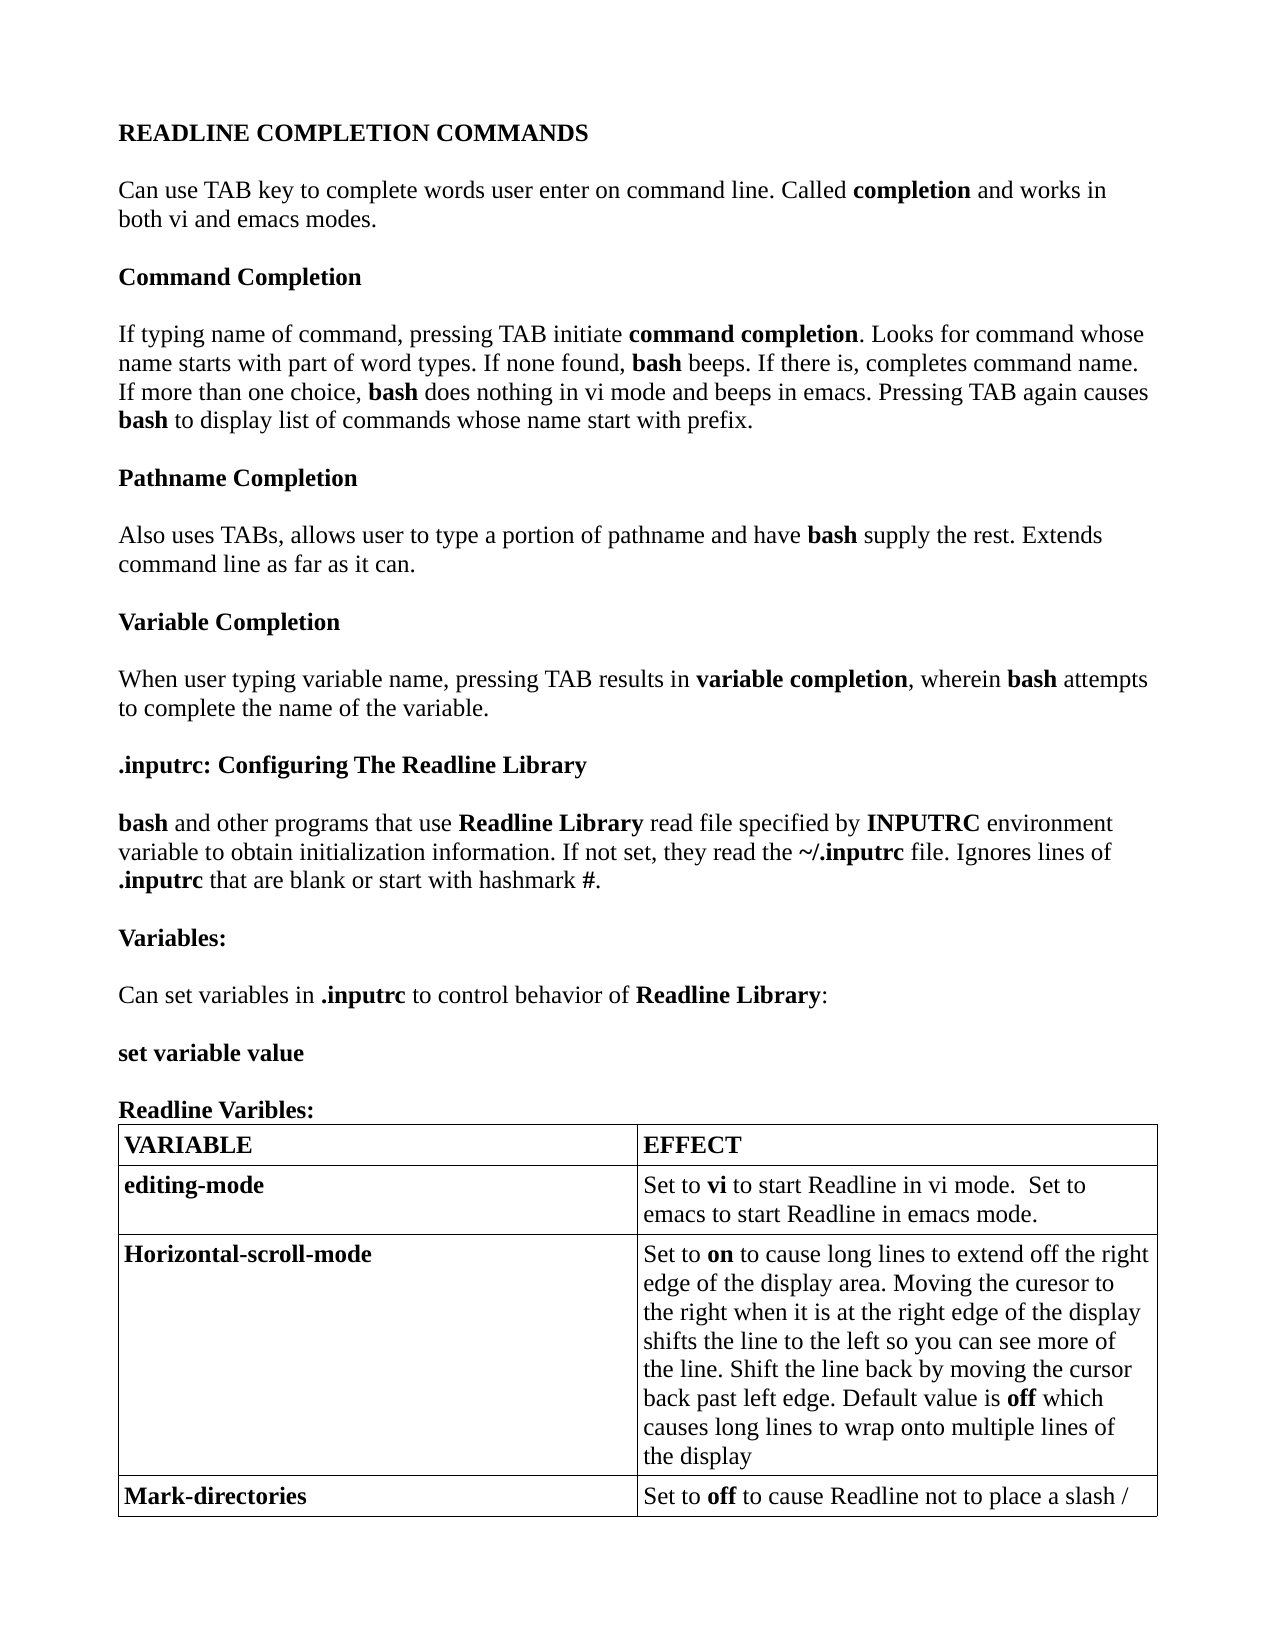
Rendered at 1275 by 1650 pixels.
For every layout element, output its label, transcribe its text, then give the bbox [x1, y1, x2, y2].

text Also uses TABs, allows user to type a portion of pathname and have bash supply the rest. Extends command line as far as it can. [118, 521, 1157, 578]
text set variable value [118, 1038, 1157, 1067]
text Command Completion [118, 262, 1157, 291]
text Variable Completion [118, 607, 1157, 636]
text Pathname Completion [118, 463, 1157, 492]
table_cell Set to off to cause Readline not to place a slash / [638, 1476, 1157, 1516]
table_cell Mark-directories [119, 1476, 637, 1516]
table_cell Set to on to cause long lines to extend off the right edge of the display area. Moving the curesor to the right when it is at the right edge of the display shifts the line to the left so you can see more of the line. Shift the line back by moving the cursor back past left edge. Default value is off which causes long lines to wrap onto multiple lines of the display [638, 1235, 1157, 1475]
text When user typing variable name, pressing TAB results in variable completion, wherein bash attempts to complete the name of the variable. [118, 664, 1157, 722]
text Can use TAB key to complete words user enter on command line. Called completion and works in both vi and emacs modes. [118, 176, 1157, 233]
table_cell Horizontal-scroll-mode [119, 1235, 637, 1475]
table_header VARIABLE [119, 1125, 637, 1165]
table_header EFFECT [638, 1125, 1157, 1165]
table_cell editing-mode [119, 1166, 637, 1234]
text Readline Varibles: [118, 1096, 1157, 1124]
text READLINE COMPLETION COMMANDS [118, 118, 1157, 147]
text bash and other programs that use Readline Library read file specified by INPUTRC environment variable to obtain initialization information. If not set, they read the ~/.inputrc file. Ignores lines of .inputrc that are blank or start with hashmark #. [118, 808, 1157, 894]
text If typing name of command, pressing TAB initiate command completion. Looks for command whose name starts with part of word types. If none found, bash beeps. If there is, completes command name. If more than one choice, bash does nothing in vi mode and beeps in emacs. Pressing TAB again causes bash to display list of commands whose name start with prefix. [118, 319, 1157, 434]
table_cell Set to vi to start Readline in vi mode. Set to emacs to start Readline in emacs mode. [638, 1166, 1157, 1234]
text Can set variables in .inputrc to control behavior of Readline Library: [118, 981, 1157, 1009]
text .inputrc: Configuring The Readline Library [118, 751, 1157, 779]
text Variables: [118, 923, 1157, 952]
